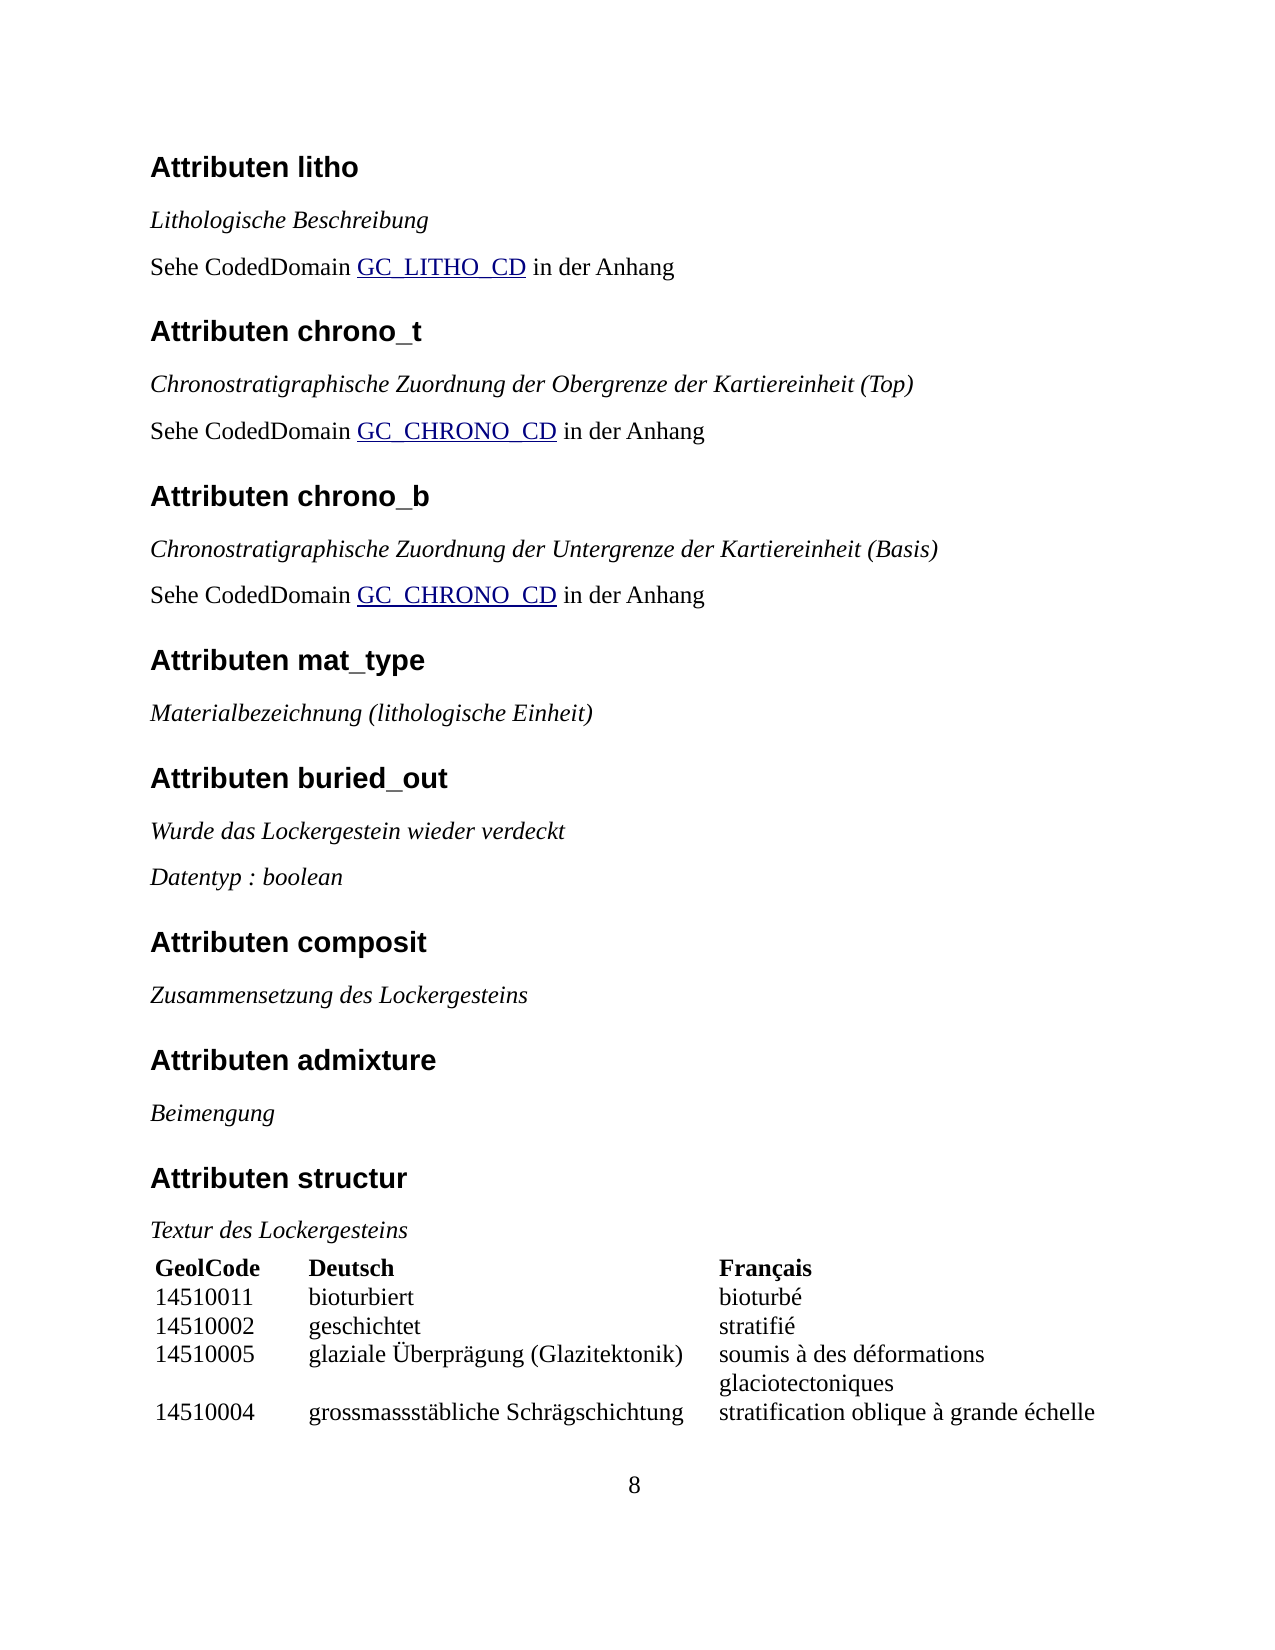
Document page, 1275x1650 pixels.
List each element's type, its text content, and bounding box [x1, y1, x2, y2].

subtitle Attributen mat_type [150, 643, 1125, 677]
table_cell 14510002 [150, 1311, 304, 1339]
text Materialbezeichnung (lithologische Einheit) [150, 698, 1125, 727]
subtitle Attributen admixture [150, 1043, 1125, 1076]
subtitle Attributen buried_out [150, 761, 1125, 794]
table_cell geschichtet [304, 1311, 714, 1339]
table_cell bioturbé [714, 1282, 1125, 1311]
text Zusammensetzung des Lockergesteins [150, 980, 1125, 1009]
text Datentyp : boolean [150, 862, 1125, 891]
text Sehe CodedDomain GC_LITHO_CD in der Anhang [150, 252, 1125, 280]
subtitle Attributen chrono_b [150, 479, 1125, 512]
table_cell glaziale Überprägung (Glazitektonik) [304, 1340, 714, 1397]
text Chronostratigraphische Zuordnung der Obergrenze der Kartiereinheit (Top) [150, 369, 1125, 398]
table_cell 14510004 [150, 1397, 304, 1426]
table_cell stratifié [714, 1311, 1125, 1339]
subtitle Attributen chrono_t [150, 314, 1125, 348]
table_cell stratification oblique à grande échelle [714, 1397, 1125, 1426]
subtitle Attributen structur [150, 1161, 1125, 1194]
subtitle Attributen composit [150, 925, 1125, 959]
text Sehe CodedDomain GC_CHRONO_CD in der Anhang [150, 580, 1125, 609]
table_cell soumis à des déformations glaciotectoniques [714, 1340, 1125, 1397]
text Beimengung [150, 1098, 1125, 1127]
table_header Français [714, 1253, 1125, 1282]
text Textur des Lockergesteins [150, 1216, 1125, 1244]
text Sehe CodedDomain GC_CHRONO_CD in der Anhang [150, 416, 1125, 445]
table_cell 14510011 [150, 1282, 304, 1311]
table_cell 14510005 [150, 1340, 304, 1397]
table_header GeolCode [150, 1253, 304, 1282]
subtitle Attributen litho [150, 150, 1125, 183]
text Lithologische Beschreibung [150, 205, 1125, 234]
text Wurde das Lockergestein wieder verdeckt [150, 816, 1125, 844]
table_cell bioturbiert [304, 1282, 714, 1311]
text Chronostratigraphische Zuordnung der Untergrenze der Kartiereinheit (Basis) [150, 534, 1125, 562]
table_header Deutsch [304, 1253, 714, 1282]
table_cell grossmassstäbliche Schrägschichtung [304, 1397, 714, 1426]
